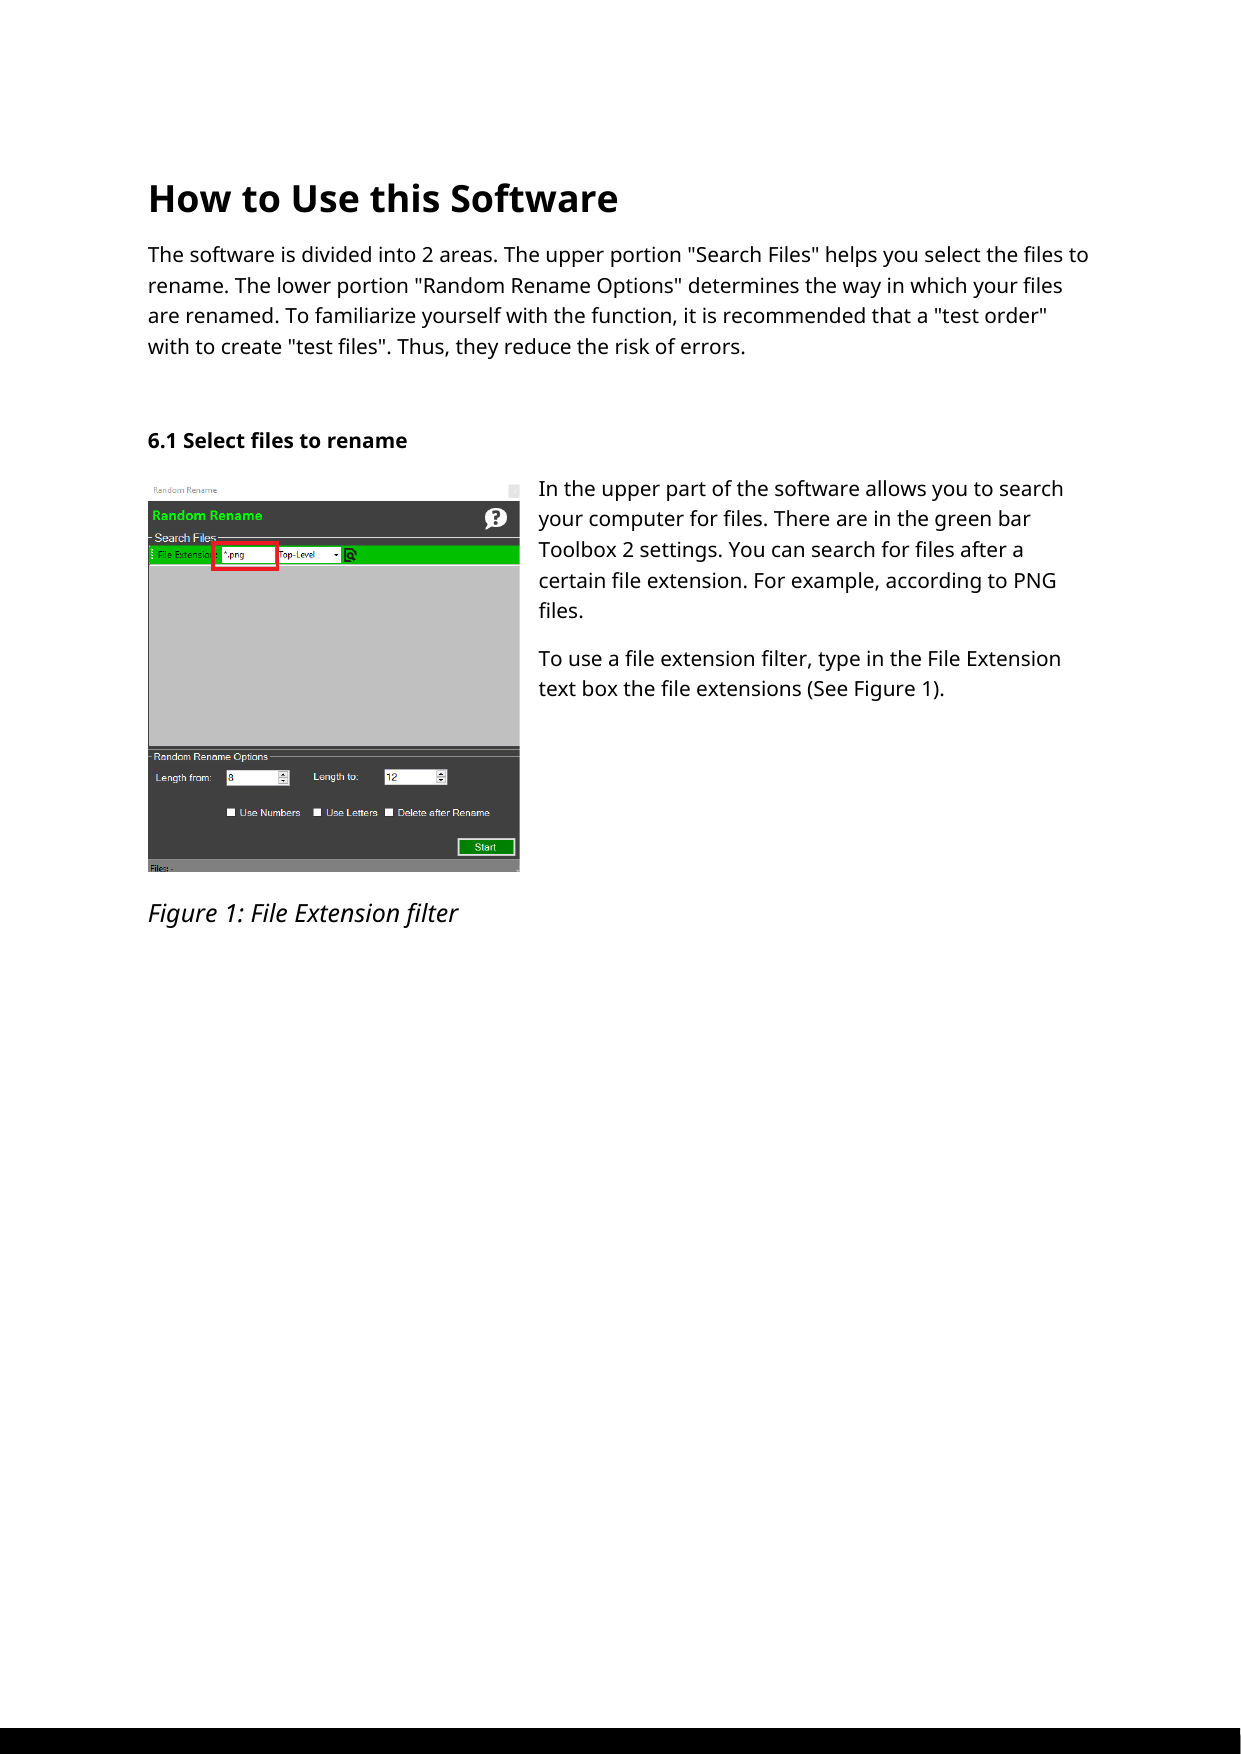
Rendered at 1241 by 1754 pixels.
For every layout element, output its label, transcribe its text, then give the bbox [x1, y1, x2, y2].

text 6.1 Select files to rename [148, 427, 1093, 455]
picture [157, 480, 523, 874]
text To use a file extension filter, type in the File Extension text box the file extensions (See Figure 1). [523, 644, 1093, 703]
subtitle How to Use this Software [148, 173, 1093, 224]
text The software is divided into 2 areas. The upper portion "Search Files" helps you select the files to rename. The lower portion "Random Rename Options" determines the way in which your files are renamed. To familiarize yourself with the function, it is recommended that a "test order" with to create "test files". Thus, they reduce the risk of errors. [148, 240, 1093, 361]
text In the upper part of the software allows you to search your computer for files. There are in the green bar Toolbox 2 settings. You can search for files after a certain file extension. For example, according to PNG files. [148, 474, 1093, 625]
text Figure 1: File Extension filter [148, 895, 522, 929]
